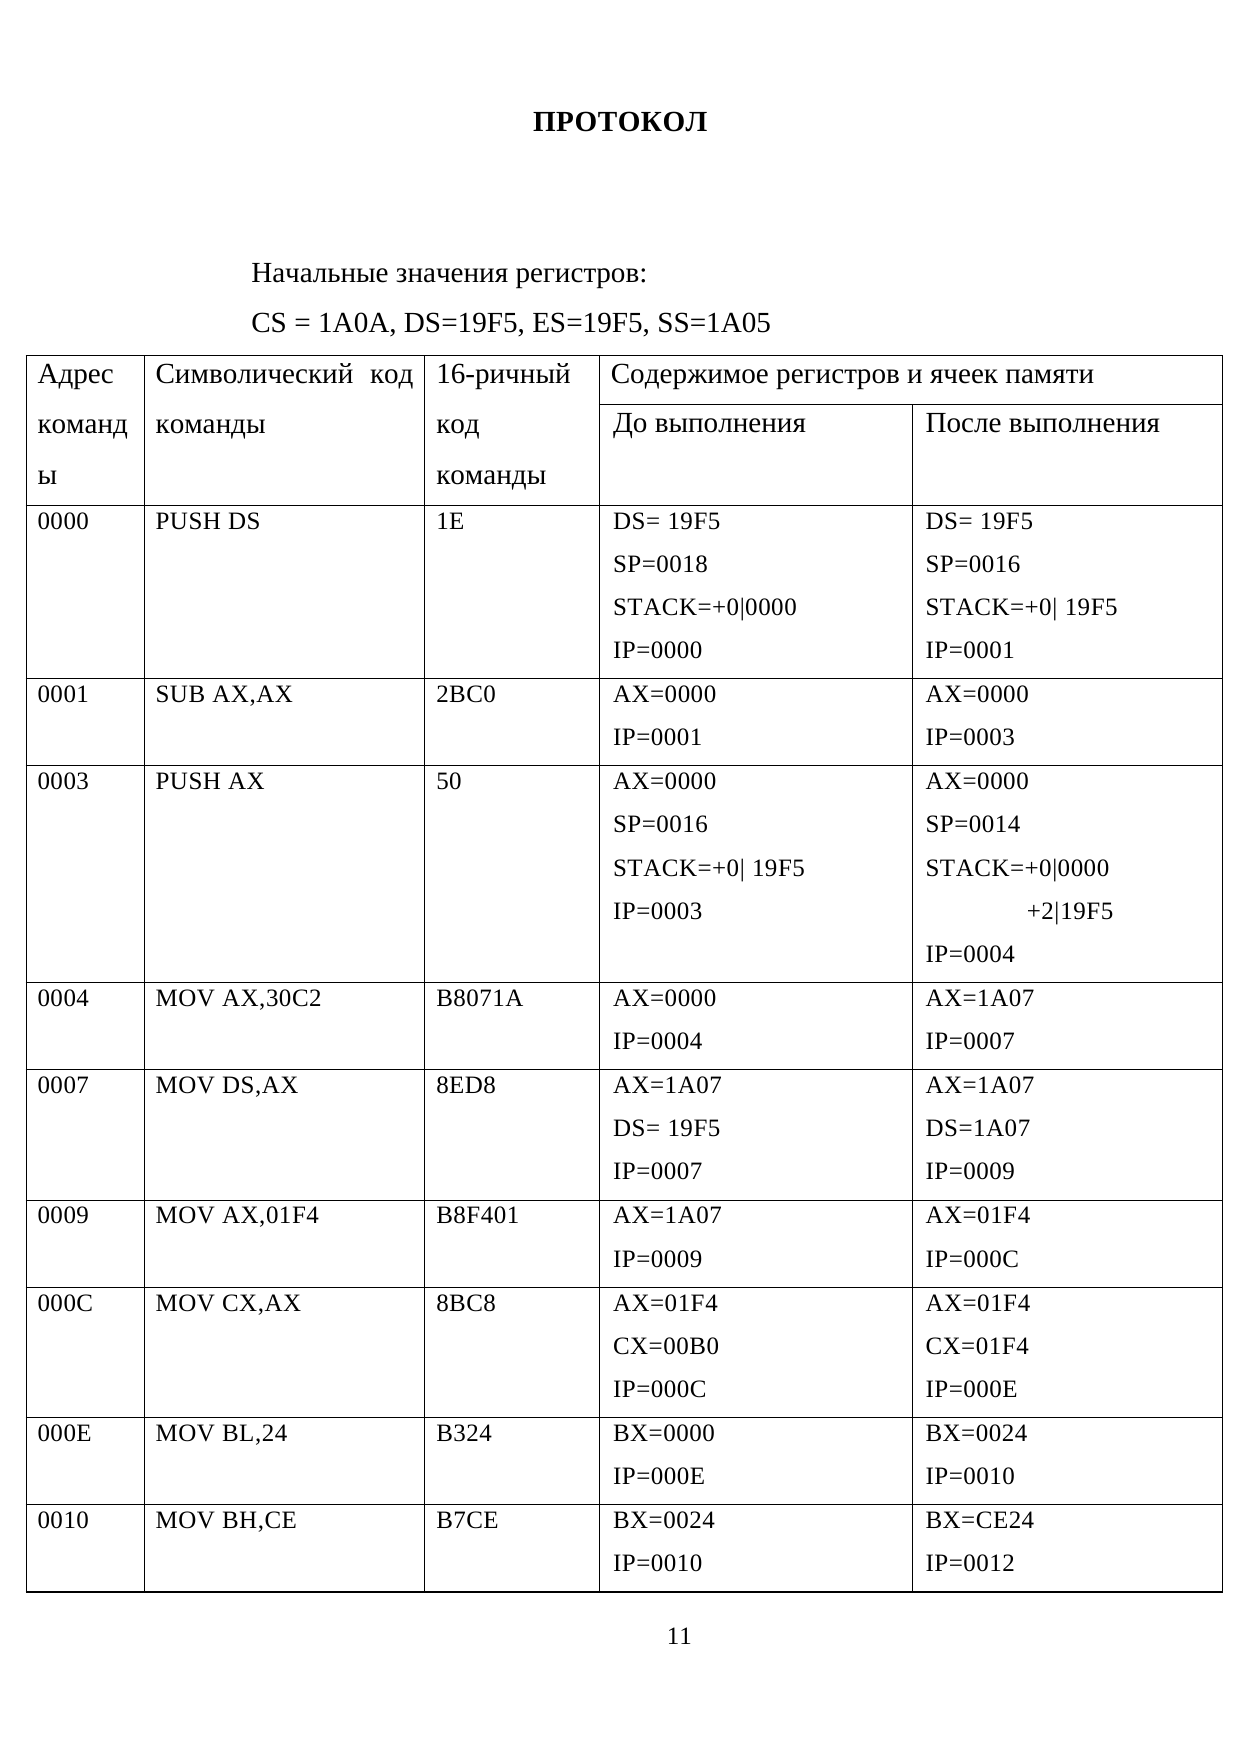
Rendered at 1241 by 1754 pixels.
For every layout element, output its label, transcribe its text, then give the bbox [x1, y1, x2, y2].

table_cell 2BC0 [425, 679, 599, 765]
table_cell AX=01F4 CX=01F4 IP=000E [913, 1288, 1222, 1417]
text CS = 1A0A, DS=19F5, ES=19F5, SS=1A05 [177, 305, 1181, 338]
table_cell 8ED8 [425, 1070, 599, 1199]
table_cell MOV CX,AX [145, 1288, 424, 1417]
table_header Содержимое регистров и ячеек памяти [600, 356, 1222, 404]
table_cell AX=01F4 IP=000C [913, 1201, 1222, 1287]
table_cell B7CE [425, 1505, 599, 1591]
table_cell BX=0024 IP=0010 [600, 1505, 912, 1591]
table_cell AX=01F4 CX=00B0 IP=000C [600, 1288, 912, 1417]
table_cell До выполнения [600, 405, 912, 505]
table_cell После выполнения [913, 405, 1222, 505]
table_cell AX=1A07 DS= 19F5 IP=0007 [600, 1070, 912, 1199]
table_cell SUB AX,AX [145, 679, 424, 765]
table_cell DS= 19F5 SP=0016 STACK=+0| 19F5 IP=0001 [913, 506, 1222, 678]
table_cell 1E [425, 506, 599, 678]
table_cell AX=0000 IP=0001 [600, 679, 912, 765]
table_cell AX=0000 SP=0016 STACK=+0| 19F5 IP=0003 [600, 766, 912, 982]
table_cell 0001 [27, 679, 144, 765]
table_cell 0004 [27, 983, 144, 1069]
table_cell B8071A [425, 983, 599, 1069]
table_cell MOV AX,01F4 [145, 1201, 424, 1287]
table_cell 8BC8 [425, 1288, 599, 1417]
table_header Адрес команды [27, 356, 144, 505]
table_cell AX=0000 SP=0014 STACK=+0|0000 +2|19F5 IP=0004 [913, 766, 1222, 982]
table_cell AX=1a07 IP=0009 [600, 1201, 912, 1287]
table_cell 000E [27, 1418, 144, 1504]
table_cell B324 [425, 1418, 599, 1504]
table_cell MOV BL,24 [145, 1418, 424, 1504]
table_cell 000C [27, 1288, 144, 1417]
table_header 16-ричный код команды [425, 356, 599, 505]
text Протокол [0, 104, 1240, 137]
table_cell 0003 [27, 766, 144, 982]
table_cell DS= 19F5 SP=0018 STACK=+0|0000 IP=0000 [600, 506, 912, 678]
table_cell MOV BH,CE [145, 1505, 424, 1591]
table_cell BX=0000 IP=000E [600, 1418, 912, 1504]
table_cell MOV DS,AX [145, 1070, 424, 1199]
table_cell AX=1A07 IP=0007 [913, 983, 1222, 1069]
table_cell B8F401 [425, 1201, 599, 1287]
table_cell AX=0000 IP=0003 [913, 679, 1222, 765]
table_cell BX=CE24 IP=0012 [913, 1505, 1222, 1591]
table_cell PUSH DS [145, 506, 424, 678]
table_cell PUSH AX [145, 766, 424, 982]
table_cell 0000 [27, 506, 144, 678]
table_cell AX=1a07 DS=1a07 IP=0009 [913, 1070, 1222, 1199]
table_cell 0010 [27, 1505, 144, 1591]
table_cell BX=0024 IP=0010 [913, 1418, 1222, 1504]
table_header Символический код команды [145, 356, 424, 505]
table_cell 50 [425, 766, 599, 982]
table_cell AX=0000 IP=0004 [600, 983, 912, 1069]
text Начальные значения регистров: [177, 255, 1181, 288]
table_cell 0009 [27, 1201, 144, 1287]
table_cell 0007 [27, 1070, 144, 1199]
table_cell MOV AX,30C2 [145, 983, 424, 1069]
